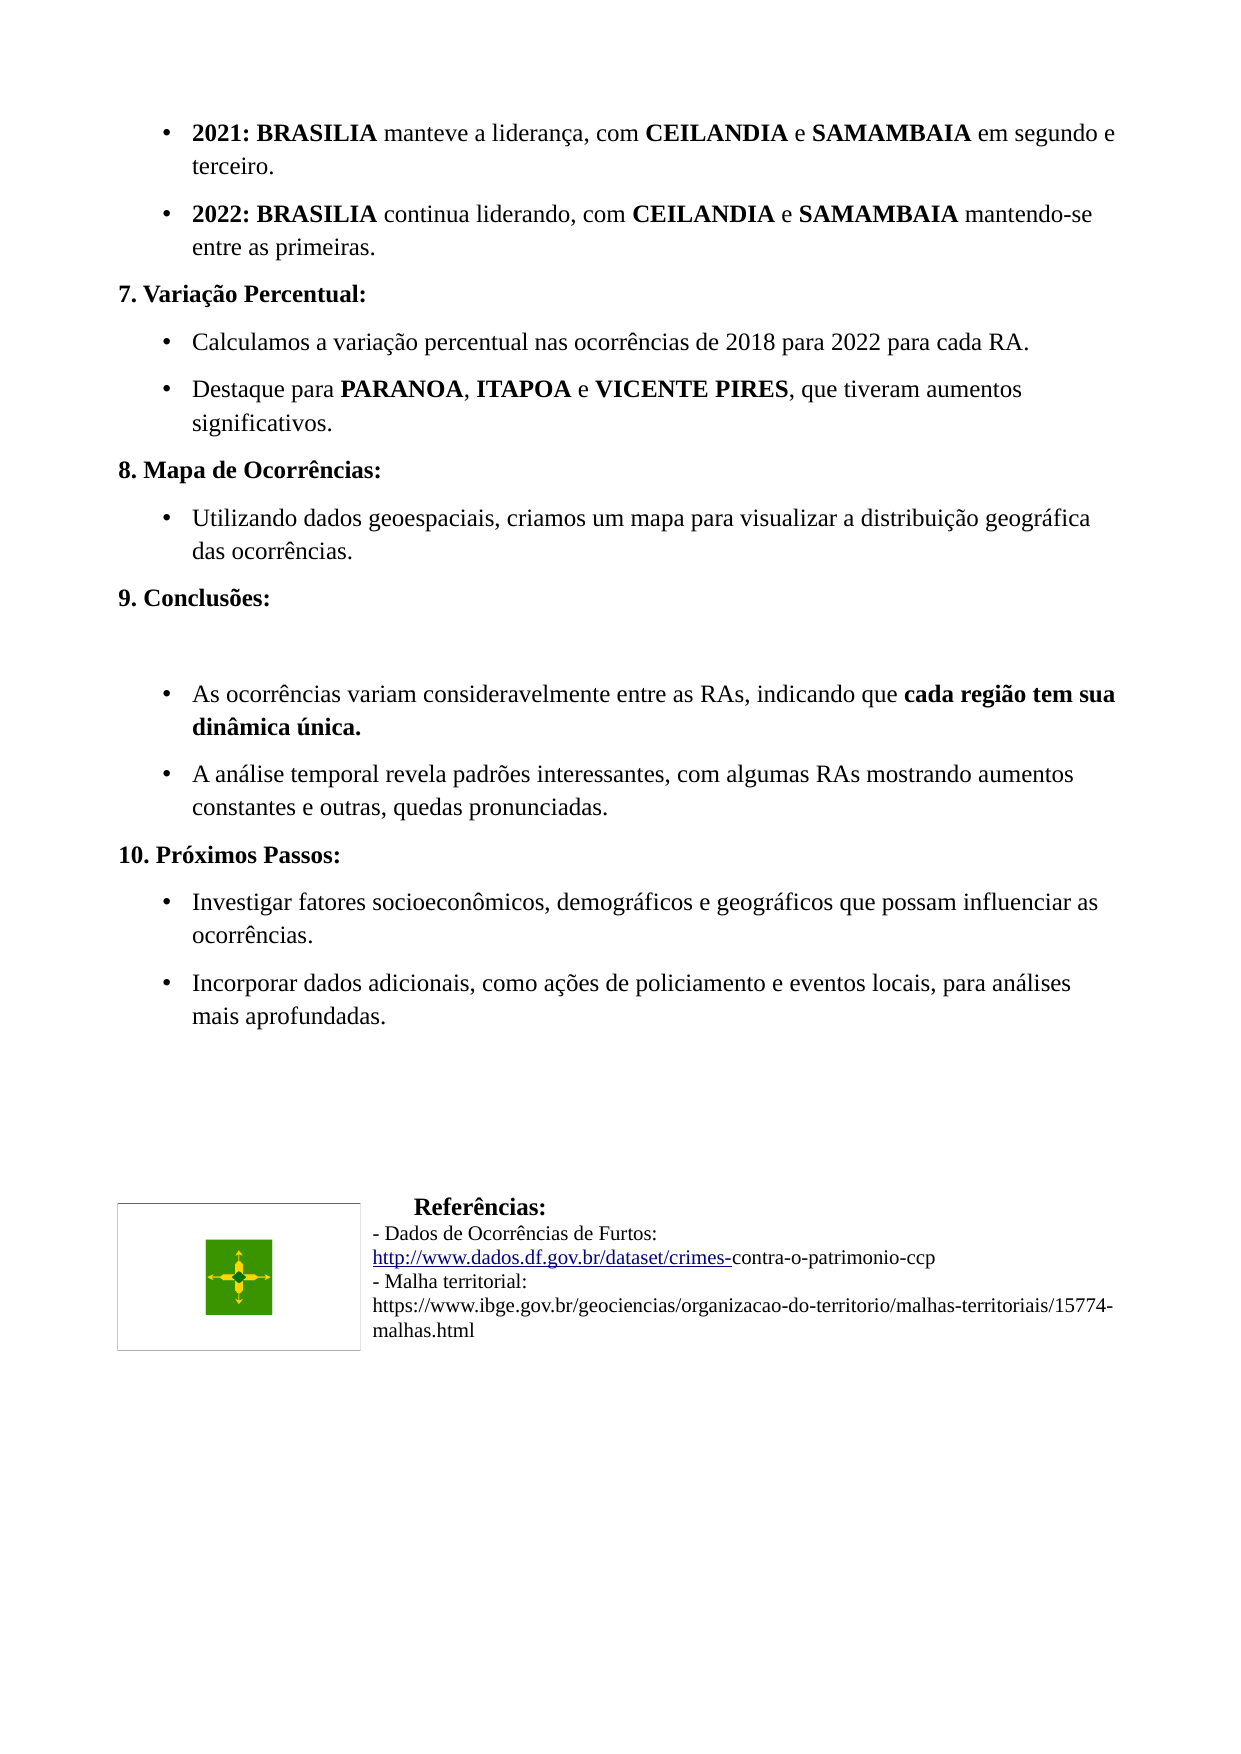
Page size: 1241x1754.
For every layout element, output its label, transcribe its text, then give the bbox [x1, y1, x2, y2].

text Referências: [118, 1192, 1122, 1350]
text 10. Próximos Passos: [118, 840, 1122, 869]
list 2021: BRASILIA manteve a liderança, com CEILANDIA e SAMAMBAIA em segundo e terceiro. [162, 118, 1122, 180]
list 2022: BRASILIA continua liderando, com CEILANDIA e SAMAMBAIA mantendo-se entre as primeiras. [162, 199, 1122, 261]
text https://www.ibge.gov.br/geociencias/organizacao-do-territorio/malhas-territoriais/15774-malhas.html [372, 1293, 1122, 1342]
text 9. Conclusões: [118, 583, 1122, 612]
list Destaque para PARANOA, ITAPOA e VICENTE PIRES, que tiveram aumentos significativos. [162, 374, 1122, 436]
list As ocorrências variam consideravelmente entre as RAs, indicando que cada região tem sua dinâmica única. [162, 679, 1122, 740]
text http://www.dados.df.gov.br/dataset/crimes-contra-o-patrimonio-ccp [372, 1245, 1122, 1269]
list Calculamos a variação percentual nas ocorrências de 2018 para 2022 para cada RA. [162, 327, 1122, 356]
text 8. Mapa de Ocorrências: [118, 455, 1122, 484]
list Utilizando dados geoespaciais, criamos um mapa para visualizar a distribuição geográfica das ocorrências. [162, 503, 1122, 564]
list A análise temporal revela padrões interessantes, com algumas RAs mostrando aumentos constantes e outras, quedas pronunciadas. [162, 759, 1122, 821]
text 7. Variação Percentual: [118, 279, 1122, 308]
picture [117, 1203, 361, 1351]
text - Malha territorial: [372, 1269, 1122, 1293]
list Investigar fatores socioeconômicos, demográficos e geográficos que possam influenciar as ocorrências. [162, 887, 1122, 949]
list Incorporar dados adicionais, como ações de policiamento e eventos locais, para análises mais aprofundadas. [162, 968, 1122, 1030]
text - Dados de Ocorrências de Furtos: [372, 1221, 1122, 1245]
